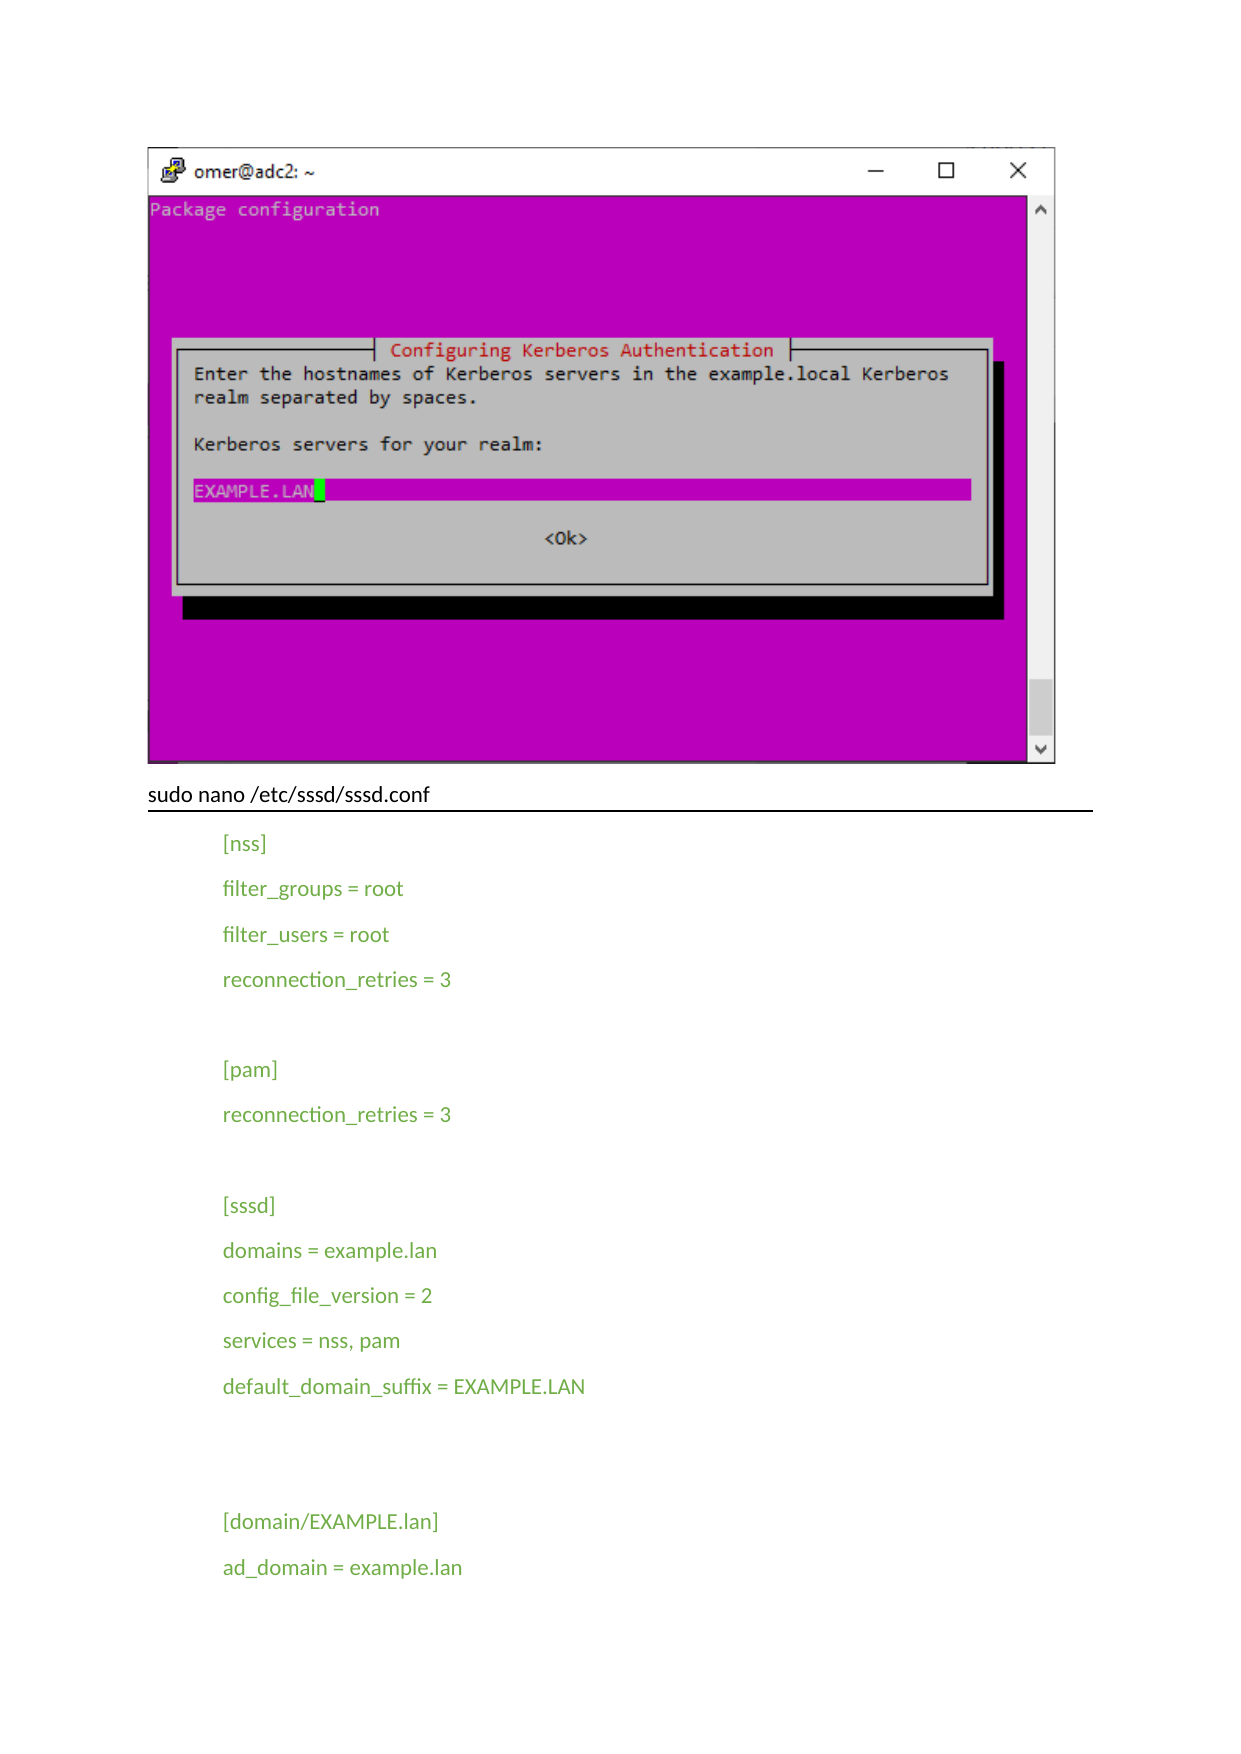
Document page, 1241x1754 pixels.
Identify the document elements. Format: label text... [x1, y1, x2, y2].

text services = nss, pam [223, 1327, 1093, 1354]
text sudo nano /etc/sssd/sssd.conf [148, 780, 1093, 810]
text [nss] [223, 829, 1093, 857]
text [domain/EXAMPLE.lan] [223, 1507, 1093, 1535]
text filter_users = root [223, 920, 1093, 948]
text default_domain_suffix = EXAMPLE.LAN [223, 1372, 1093, 1400]
text config_file_version = 2 [223, 1281, 1093, 1309]
text reconnection_retries = 3 [223, 1101, 1093, 1128]
text ad_domain = example.lan [223, 1553, 1093, 1581]
text filter_groups = root [223, 874, 1093, 902]
text reconnection_retries = 3 [223, 965, 1093, 993]
text domains = example.lan [223, 1236, 1093, 1264]
text [pam] [223, 1055, 1093, 1083]
text [sssd] [223, 1191, 1093, 1219]
